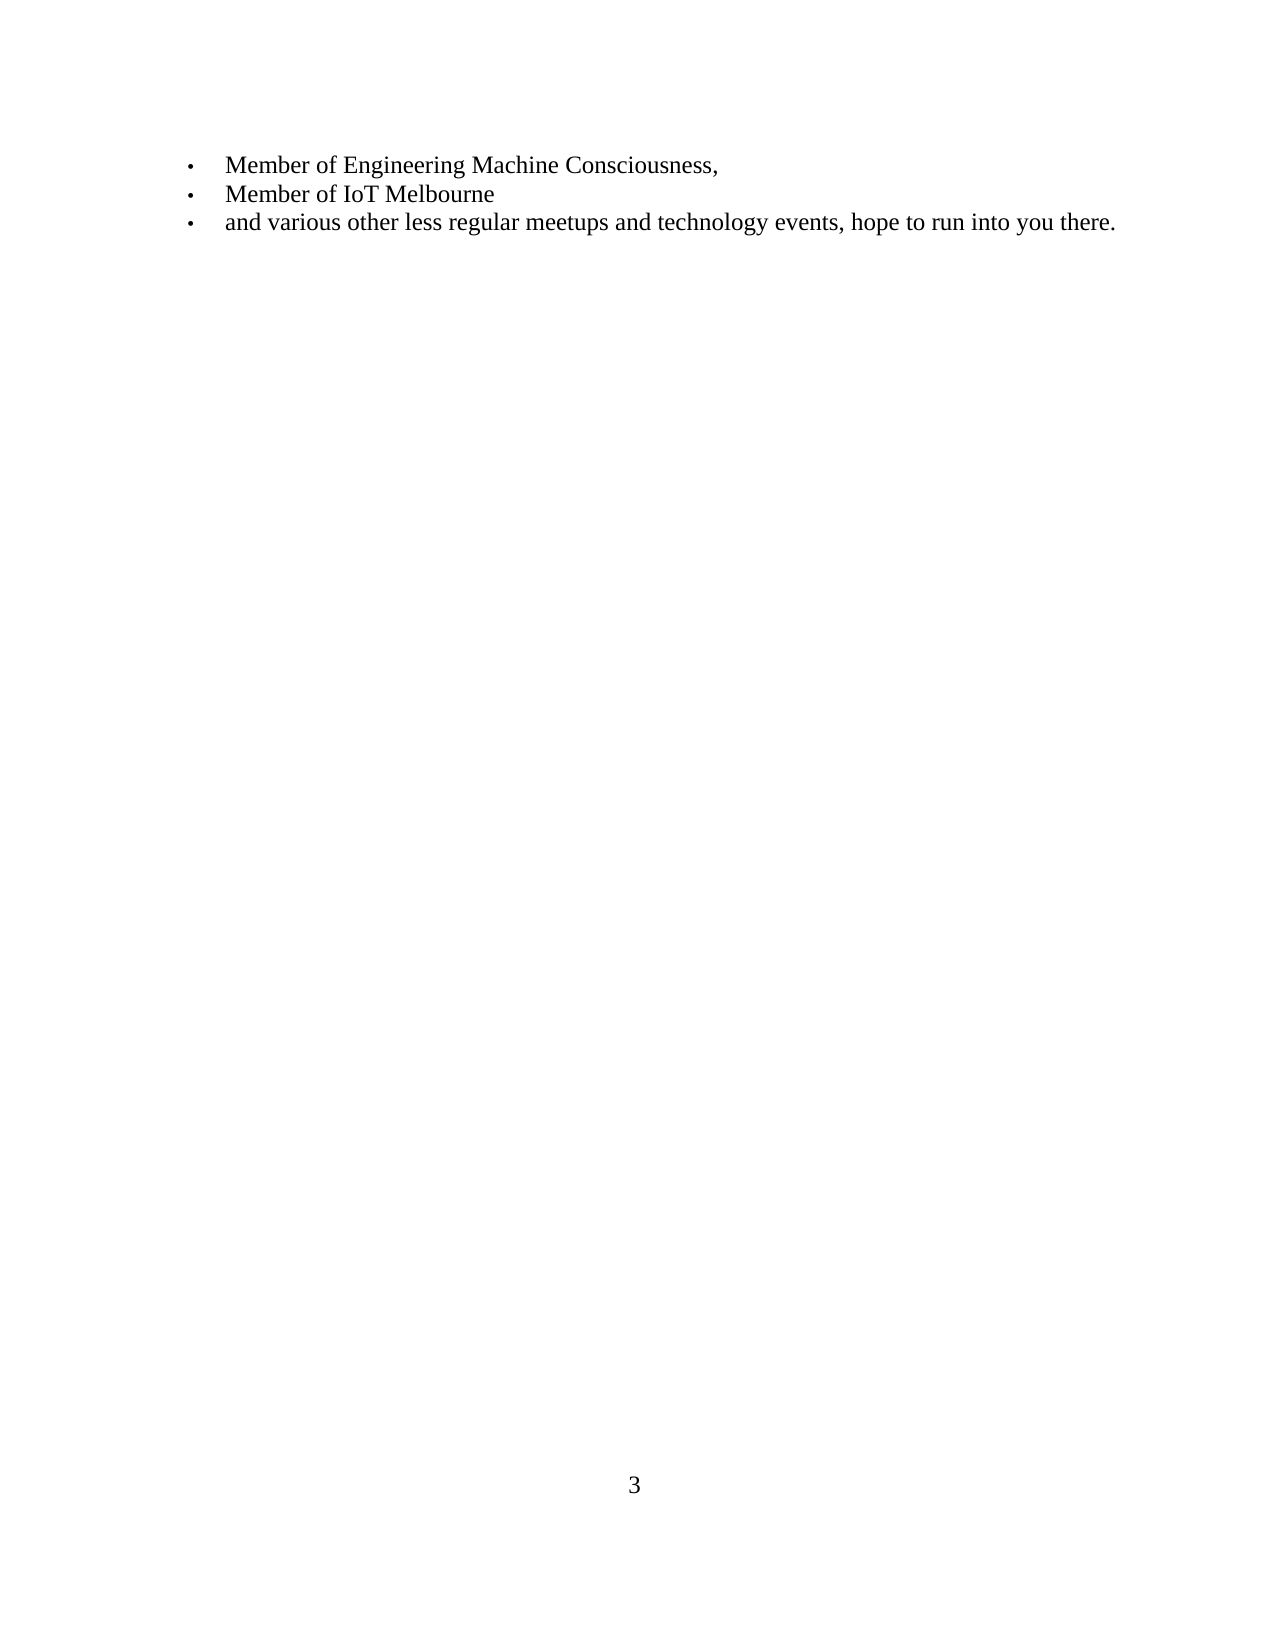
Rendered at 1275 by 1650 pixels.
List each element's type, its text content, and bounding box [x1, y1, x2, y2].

list and various other less regular meetups and technology events, hope to run into you there. [187, 207, 1125, 236]
list Member of Engineering Machine Consciousness, [187, 150, 1125, 179]
list Member of IoT Melbourne [187, 179, 1125, 207]
